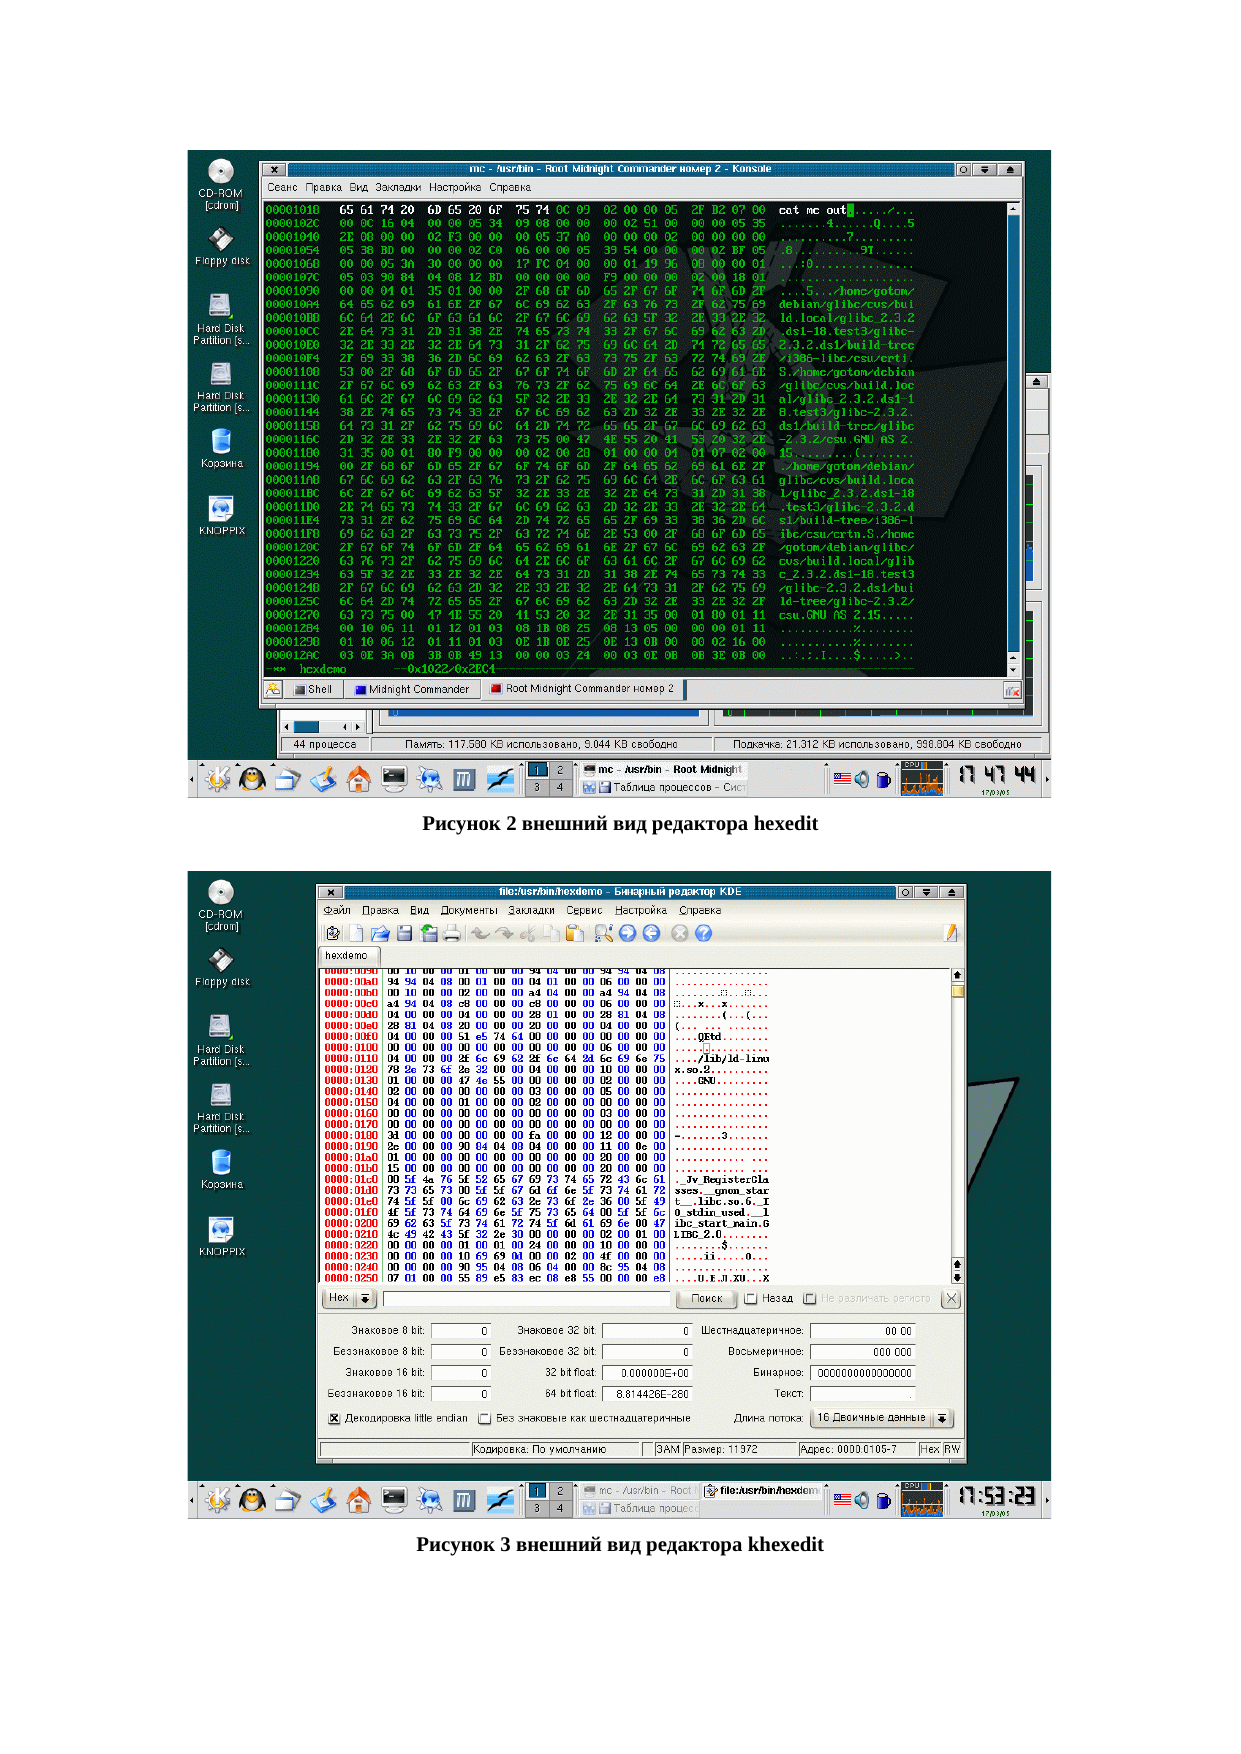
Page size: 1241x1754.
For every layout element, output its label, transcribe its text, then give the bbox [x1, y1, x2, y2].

picture [1028, 344, 1052, 370]
picture [187, 540, 203, 551]
picture [238, 602, 246, 607]
picture [187, 601, 221, 649]
picture [187, 871, 1052, 1519]
picture [247, 659, 256, 666]
picture [1044, 269, 1052, 278]
picture [1045, 335, 1052, 346]
picture [254, 723, 272, 742]
picture [1040, 183, 1052, 202]
text Рисунок 3 внешний вид редактора khexedit [187, 1531, 1053, 1556]
picture [226, 685, 249, 705]
picture [1028, 241, 1035, 247]
picture [253, 719, 265, 733]
picture [1034, 207, 1044, 213]
picture [194, 685, 199, 693]
picture [1028, 272, 1034, 279]
picture [1046, 203, 1052, 215]
picture [236, 587, 256, 600]
picture [1028, 297, 1043, 312]
picture [200, 670, 214, 677]
picture [240, 622, 249, 633]
picture [209, 642, 235, 657]
picture [187, 660, 241, 735]
picture [187, 648, 215, 674]
picture [1028, 193, 1037, 205]
picture [1028, 215, 1052, 253]
picture [229, 657, 250, 674]
picture [232, 734, 253, 747]
picture [1037, 307, 1052, 333]
text Рисунок 2 внешний вид редактора hexedit [187, 810, 1053, 834]
picture [200, 619, 226, 640]
picture [187, 150, 1052, 798]
